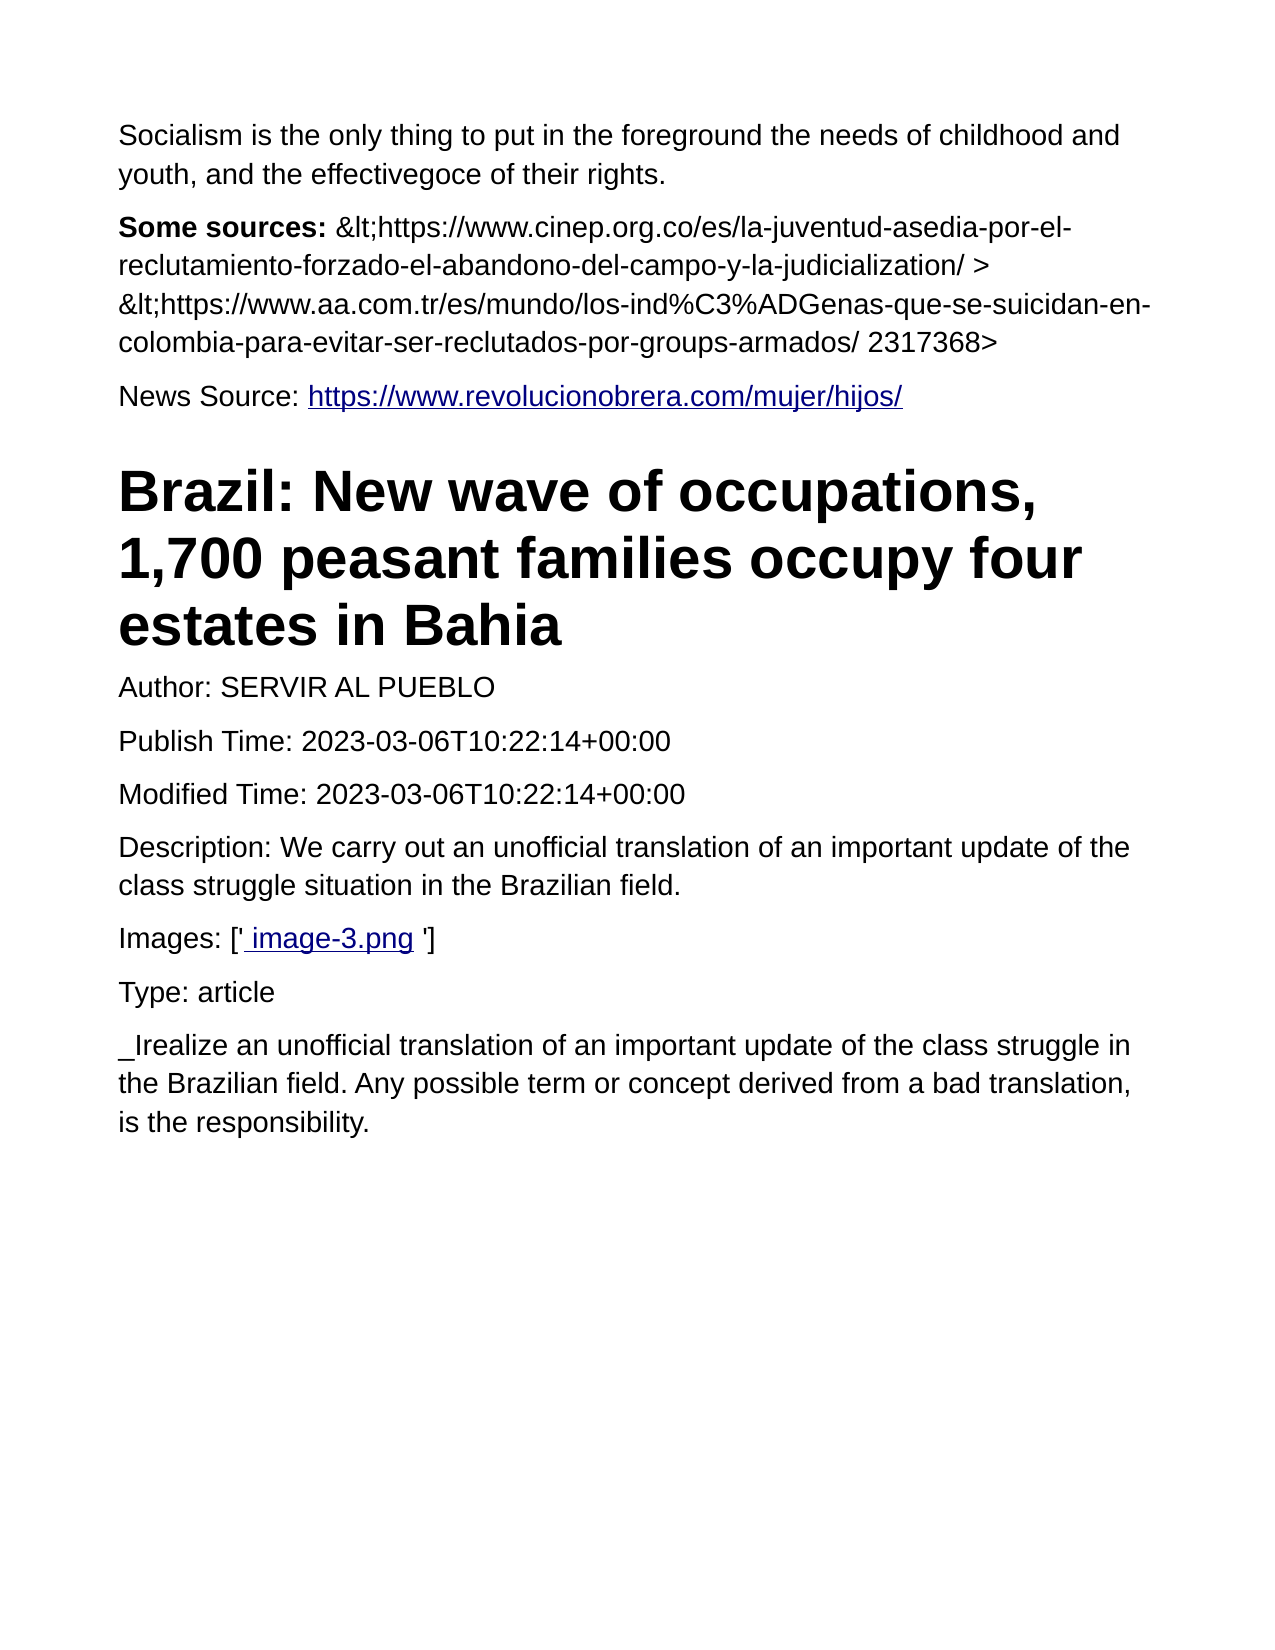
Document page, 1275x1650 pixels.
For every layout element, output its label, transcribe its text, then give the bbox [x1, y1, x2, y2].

text Modified Time: 2023-03-06T10:22:14+00:00 [118, 777, 1157, 810]
text Images: [' image-3.png '] [118, 921, 1157, 955]
subtitle Brazil: New wave of occupations, 1,700 peasant families occupy four estates in Bahia [118, 457, 1157, 658]
text Description: We carry out an unofficial translation of an important update of the class struggle situation in the Brazilian field. [118, 830, 1157, 902]
text Type: article [118, 974, 1157, 1008]
text Some sources: &lt;https://www.cinep.org.co/es/la-juventud-asedia-por-el-reclutamiento-forzado-el-abandono-del-campo-y-la-judicialization/ > &lt;https://www.aa.com.tr/es/mundo/los-ind%C3%ADGenas-que-se-suicidan-en-colombia-para-evitar-ser-reclutados-por-groups-armados/ 2317368> [118, 210, 1157, 359]
text Socialism is the only thing to put in the foreground the needs of childhood and youth, and the effectivegoce of their rights. [118, 118, 1157, 190]
text Publish Time: 2023-03-06T10:22:14+00:00 [118, 723, 1157, 757]
text News Source: https://www.revolucionobrera.com/mujer/hijos/ [118, 378, 1157, 412]
text Author: SERVIR AL PUEBLO [118, 670, 1157, 704]
text _Irealize an unofficial translation of an important update of the class struggle in the Brazilian field. Any possible term or concept derived from a bad translation, is the responsibility. [118, 1028, 1157, 1138]
